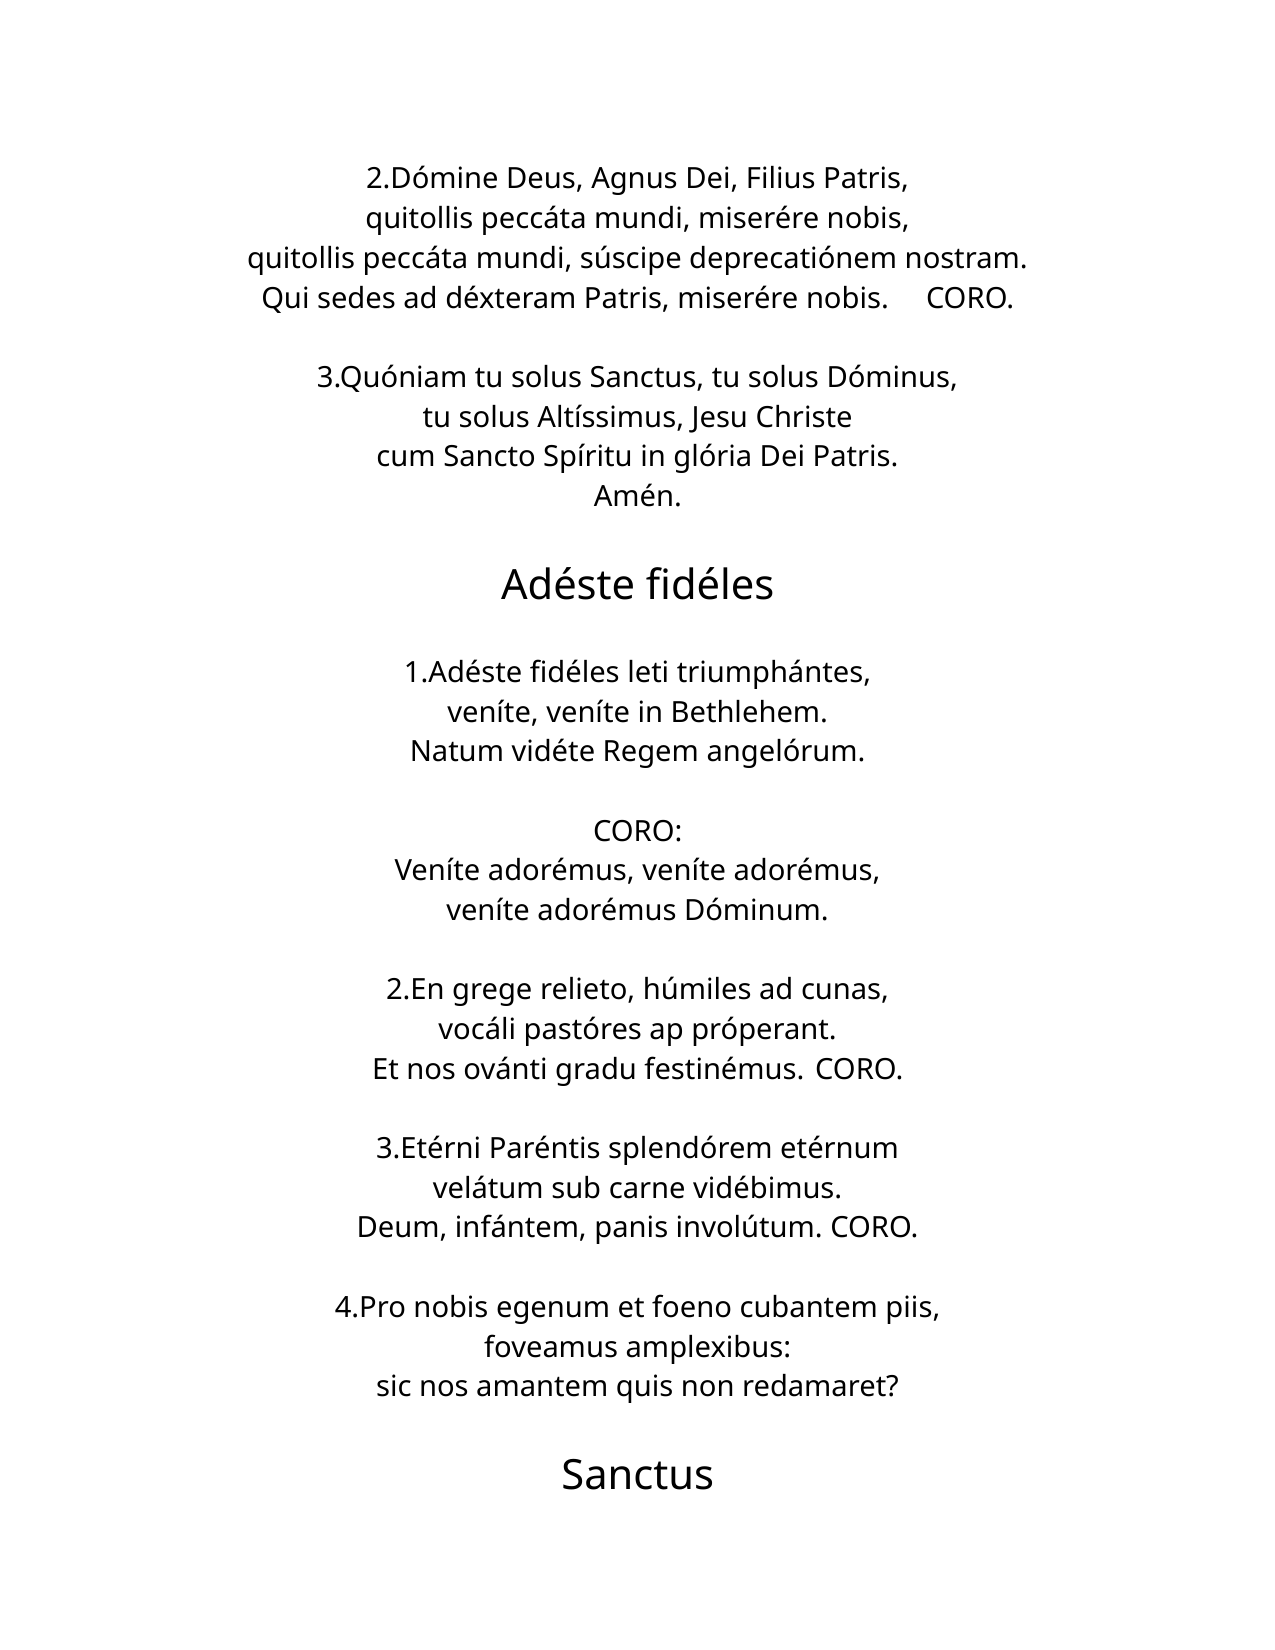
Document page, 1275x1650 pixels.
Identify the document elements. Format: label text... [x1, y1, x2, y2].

text Adéste fidéles [118, 555, 1157, 611]
text 2.Dómine Deus, Agnus Dei, Filius Patris, [118, 158, 1157, 197]
text CORO: [118, 810, 1157, 849]
text tu solus Altíssimus, Jesu Christe [118, 396, 1157, 436]
text Natum vidéte Regem angelórum. [118, 731, 1157, 770]
text foveamus amplexibus: [118, 1326, 1157, 1366]
text Et nos ovánti gradu festinémus. CORO. [118, 1048, 1157, 1088]
text Amén. [118, 475, 1157, 515]
text 1.Adéste fidéles leti triumphántes, [118, 651, 1157, 691]
text Veníte adorémus, veníte adorémus, [118, 849, 1157, 889]
text 2.En grege relieto, húmiles ad cunas, [118, 969, 1157, 1008]
text quitollis peccáta mundi, miserére nobis, [118, 197, 1157, 237]
text 3.Quóniam tu solus Sanctus, tu solus Dóminus, [118, 356, 1157, 396]
text veníte adorémus Dóminum. [118, 889, 1157, 929]
text Qui sedes ad déxteram Patris, miserére nobis. CORO. [118, 277, 1157, 317]
text 4.Pro nobis egenum et foeno cubantem piis, [118, 1286, 1157, 1326]
text sic nos amantem quis non redamaret? [118, 1366, 1157, 1405]
text Deum, infántem, panis involútum. CORO. [118, 1207, 1157, 1246]
text 3.Etérni Paréntis splendórem etérnum [118, 1127, 1157, 1167]
text velátum sub carne vidébimus. [118, 1167, 1157, 1207]
text cum Sancto Spíritu in glória Dei Patris. [118, 436, 1157, 475]
text vocáli pastóres ap próperant. [118, 1008, 1157, 1048]
text Sanctus [118, 1445, 1157, 1502]
text veníte, veníte in Bethlehem. [118, 691, 1157, 731]
text quitollis peccáta mundi, súscipe deprecatiónem nostram. [118, 237, 1157, 277]
